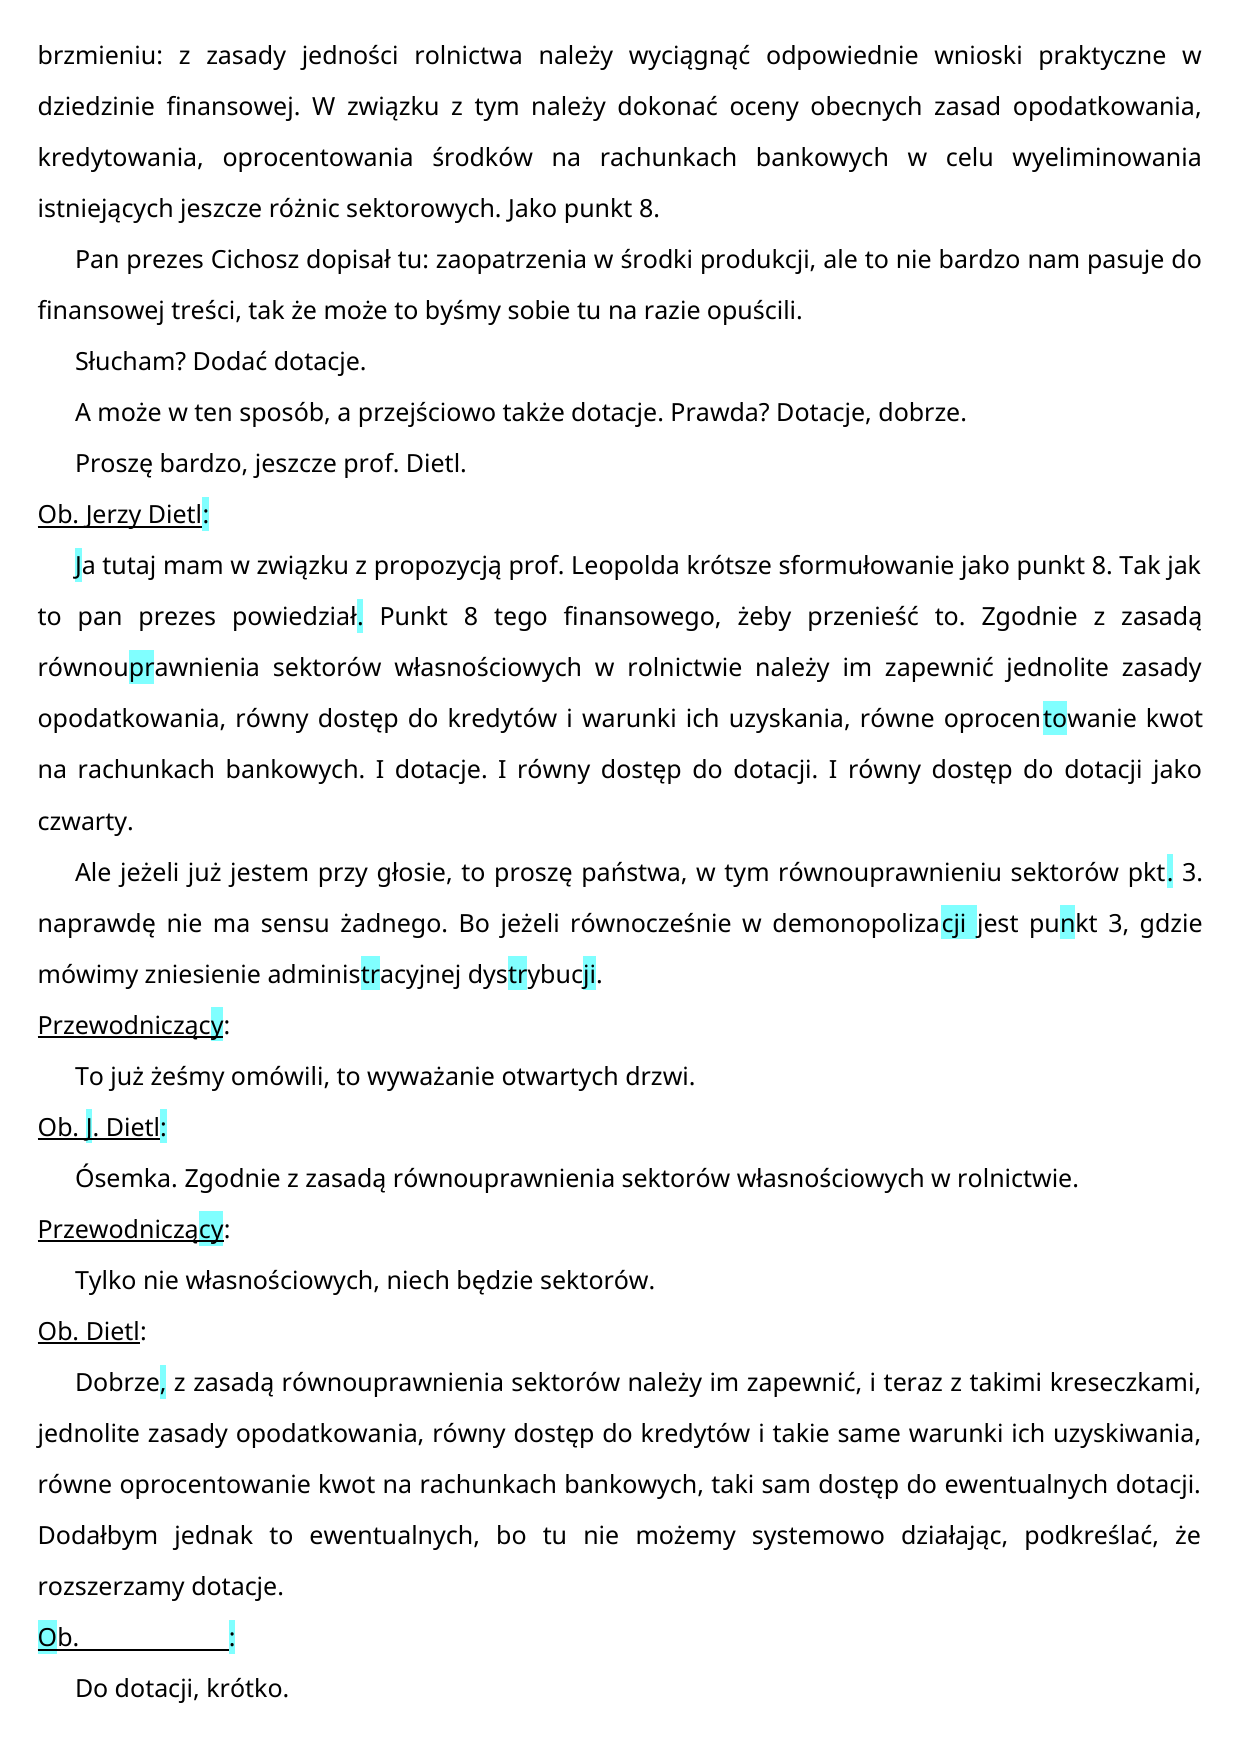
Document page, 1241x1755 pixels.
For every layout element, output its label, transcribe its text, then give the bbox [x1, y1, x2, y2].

text Do dotacji, krótko. [37, 1671, 1203, 1705]
text Ob. J. Dietl: [37, 1109, 1203, 1143]
text Przewodniczący: [37, 1211, 1203, 1246]
text brzmieniu: z zasady jedności rolnictwa należy wyciągnąć odpowiednie wnioski praktyczne w dziedzinie finansowej. W związku z tym należy dokonać oceny obecnych zasad opodatkowania, kredytowania, oprocentowania środków na rachunkach bankowych w celu wyeliminowania istniejących jeszcze różnic sektorowych. Jako punkt 8. [37, 37, 1203, 225]
text Przewodniczący: [37, 1007, 1203, 1041]
text Ale jeżeli już jestem przy głosie, to proszę państwa, w tym równouprawnieniu sektorów pkt. 3. naprawdę nie ma sensu żadnego. Bo jeżeli równocześnie w demonopolizacji jest punkt 3, gdzie mówimy zniesienie administracyjnej dystrybucji. [37, 854, 1203, 990]
text Ob. : [37, 1620, 1203, 1654]
text Proszę bardzo, jeszcze prof. Dietl. [37, 446, 1203, 480]
text Ósemka. Zgodnie z zasadą równouprawnienia sektorów własnościowych w rolnictwie. [37, 1160, 1203, 1194]
text Słucham? Dodać dotacje. [37, 344, 1203, 378]
text To już żeśmy omówili, to wyważanie otwartych drzwi. [37, 1058, 1203, 1092]
text Ja tutaj mam w związku z propozycją prof. Leopolda krótsze sformułowanie jako punkt 8. Tak jak to pan prezes powiedział. Punkt 8 tego finansowego, żeby przenieść to. Zgodnie z zasadą równouprawnienia sektorów własnościowych w rolnictwie należy im zapewnić jednolite zasady opodatkowania, równy dostęp do kredytów i warunki ich uzyskania, równe oprocentowanie kwot na rachunkach bankowych. I dotacje. I równy dostęp do dotacji. I równy dostęp do dotacji jako czwarty. [37, 548, 1203, 837]
text Ob. Jerzy Dietl: [37, 497, 1203, 531]
text Ob. Dietl: [37, 1313, 1203, 1348]
text Tylko nie własnościowych, niech będzie sektorów. [37, 1262, 1203, 1297]
text Dobrze, z zasadą równouprawnienia sektorów należy im zapewnić, i teraz z takimi kreseczkami, jednolite zasady opodatkowania, równy dostęp do kredytów i takie same warunki ich uzyskiwania, równe oprocentowanie kwot na rachunkach bankowych, taki sam dostęp do ewentualnych dotacji. Dodałbym jednak to ewentualnych, bo tu nie możemy systemowo działając, podkreślać, że rozszerzamy dotacje. [37, 1364, 1203, 1603]
text A może w ten sposób, a przejściowo także dotacje. Prawda? Dotacje, dobrze. [37, 395, 1203, 429]
text Pan prezes Cichosz dopisał tu: zaopatrzenia w środki produkcji, ale to nie bardzo nam pasuje do finansowej treści, tak że może to byśmy sobie tu na razie opuścili. [37, 242, 1203, 327]
